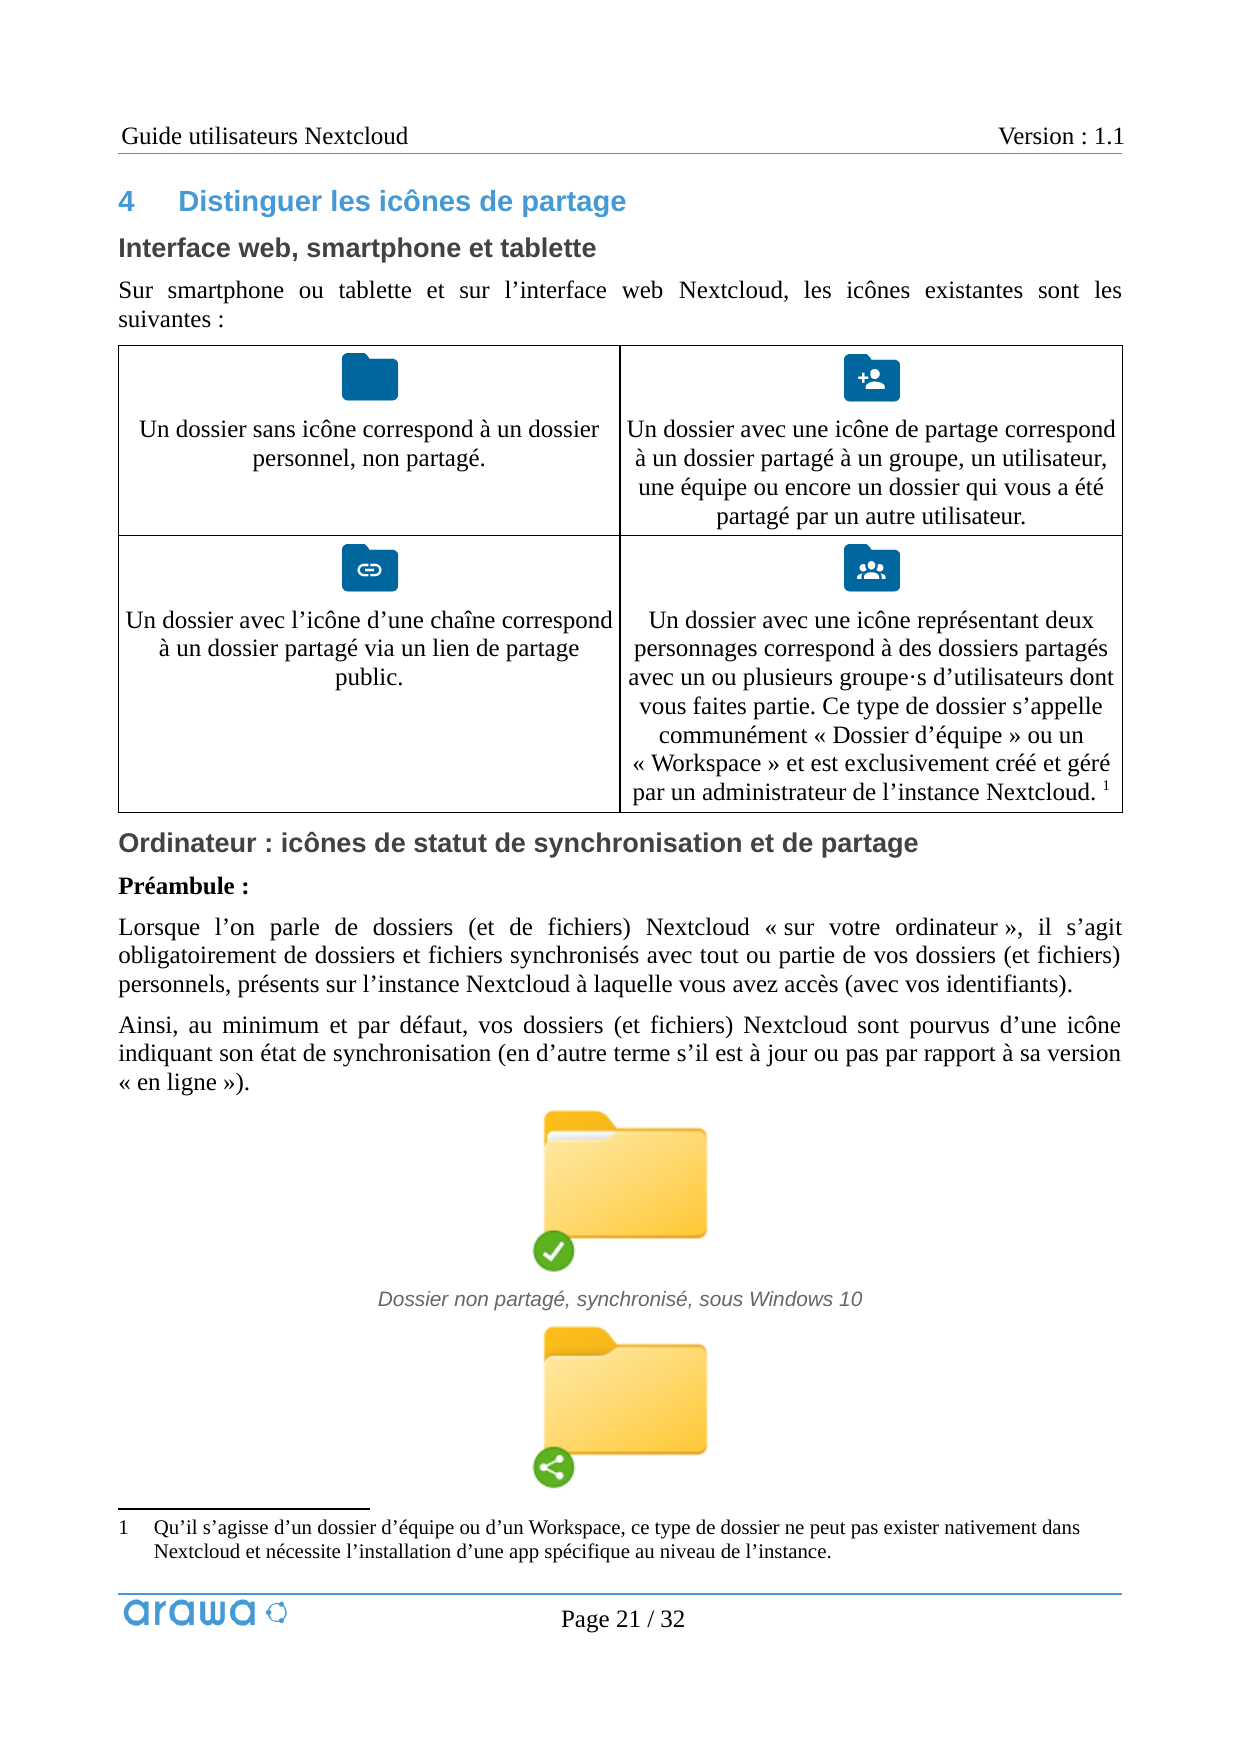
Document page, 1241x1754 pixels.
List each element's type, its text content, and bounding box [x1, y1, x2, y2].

text Ainsi, au minimum et par défaut, vos dossiers (et fichiers) Nextcloud sont pourvus d’une icône indiquant son état de synchronisation (en d’autre terme s’il est à jour ou pas par rapport à sa version « en ligne »). [118, 1010, 1122, 1096]
text Lorsque l’on parle de dossiers (et de fichiers) Nextcloud « sur votre ordinateur », il s’agit obligatoirement de dossiers et fichiers synchronisés avec tout ou partie de vos dossiers (et fichiers) personnels, présents sur l’instance Nextcloud à laquelle vous avez accès (avec vos identifiants). [118, 912, 1122, 998]
picture [530, 1323, 710, 1493]
picture [339, 351, 399, 403]
subtitle Interface web, smartphone et tablette [118, 232, 1122, 263]
text Dossier non partagé, synchronisé, sous Windows 10 [118, 1287, 1122, 1311]
picture [871, 370, 879, 378]
picture [859, 373, 868, 382]
table_cell Un dossier avec une icône représentant deux personnages correspond à des dossiers partagés avec un ou plusieurs groupe·s d’utilisateurs dont vous faites partie. Ce type de dossier s’appelle communément « Dossier d’équipe » ou un « Workspace » et est exclusivement créé et géré par un administrateur de l’instance Nextcloud. [621, 536, 1122, 812]
picture [868, 562, 875, 569]
table_header Un dossier sans icône correspond à un dossier personnel, non partagé. [119, 346, 619, 535]
picture [865, 573, 879, 578]
picture [841, 542, 901, 593]
text Préambule : [118, 871, 1122, 900]
picture [530, 1107, 710, 1275]
table_header Un dossier avec une icône de partage correspond à un dossier partagé à un groupe, un utilisateur, une équipe ou encore un dossier qui vous a été partagé par un autre utilisateur. [621, 346, 1122, 535]
picture [121, 1597, 290, 1628]
subtitle Distinguer les icônes de partage [118, 184, 1122, 217]
subtitle Ordinateur : icônes de statut de synchronisation et de partage [118, 827, 1122, 859]
picture [841, 351, 901, 403]
picture [866, 382, 884, 388]
picture [339, 542, 399, 593]
table_cell Un dossier avec l’icône d’une chaîne correspond à un dossier partagé via un lien de partage public. [119, 536, 619, 812]
text Sur smartphone ou tablette et sur l’interface web Nextcloud, les icônes existantes sont les suivantes : [118, 276, 1122, 333]
